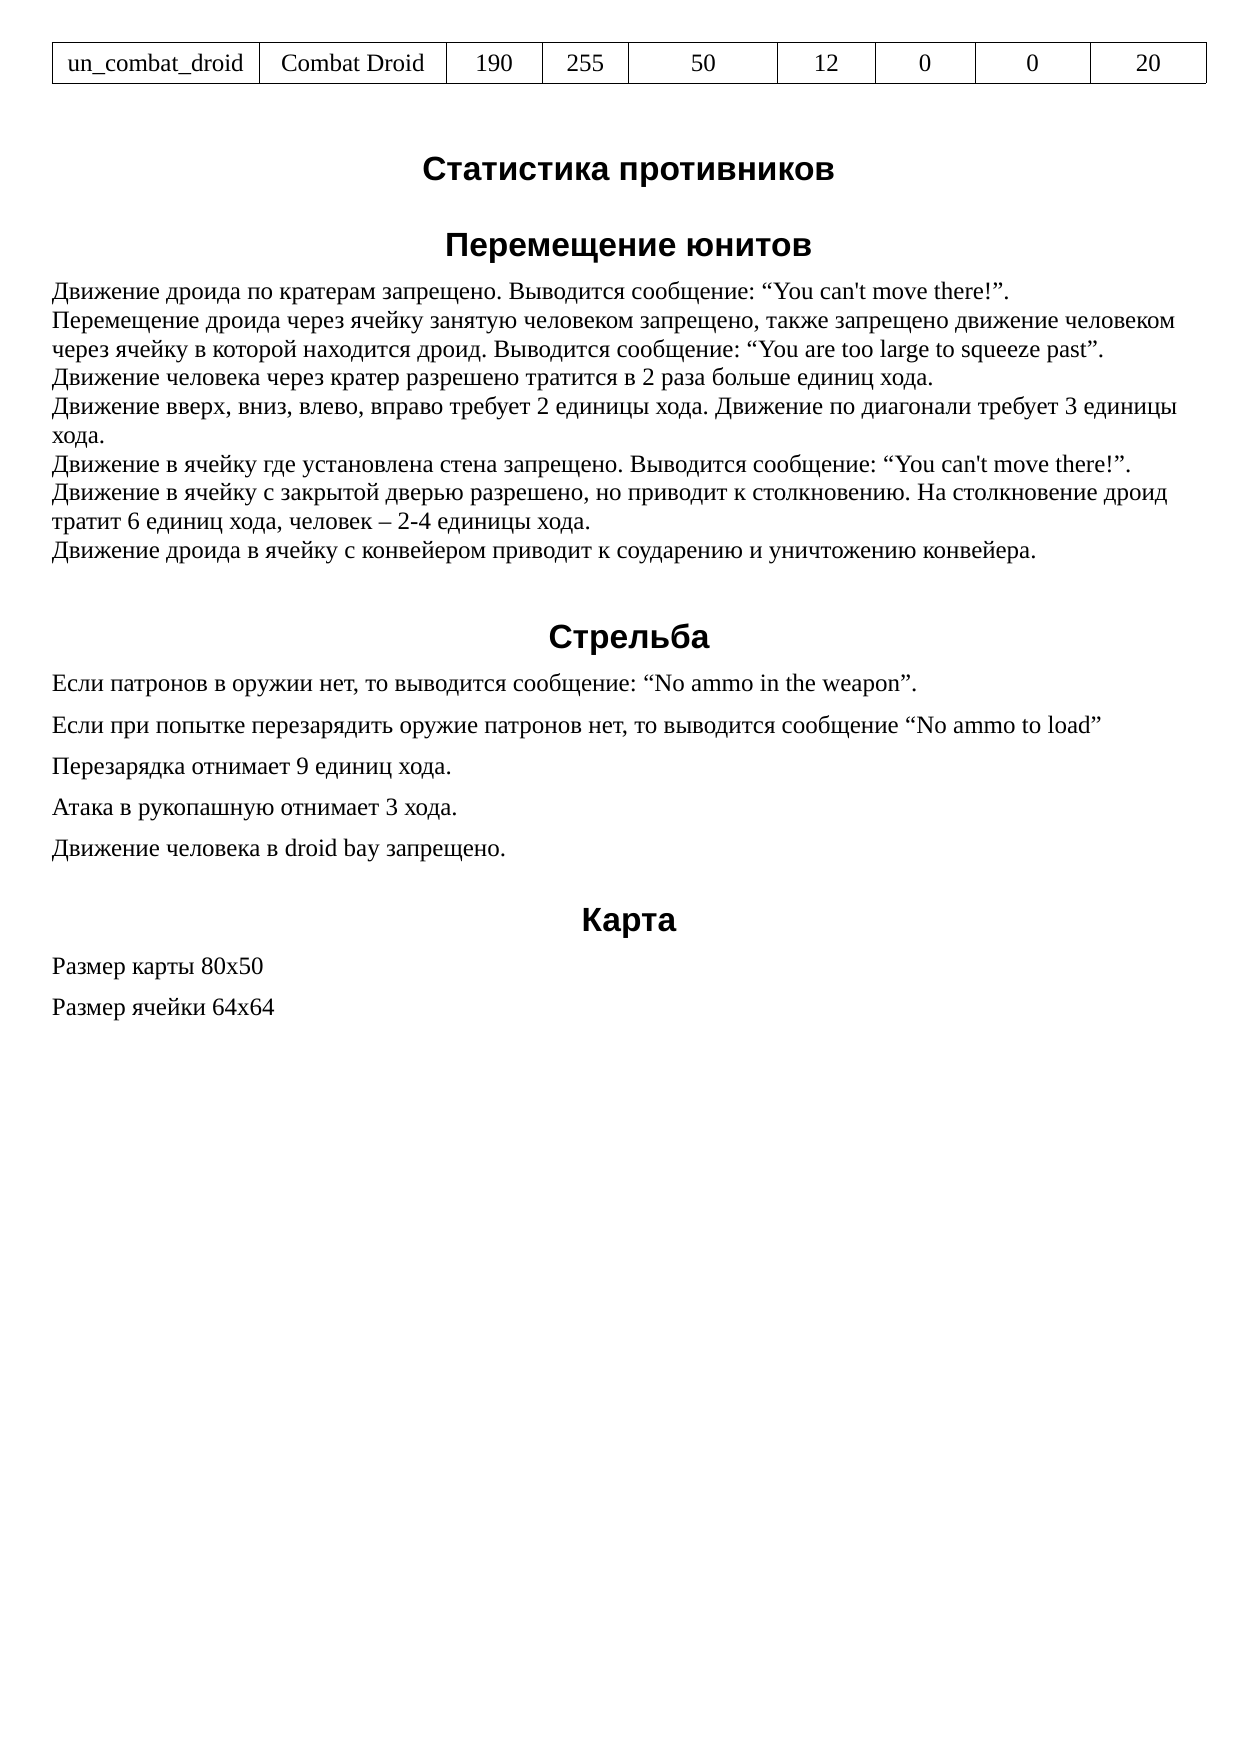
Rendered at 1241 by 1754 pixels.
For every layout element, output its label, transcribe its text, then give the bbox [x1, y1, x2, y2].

table_cell 255 [543, 43, 628, 82]
text Движение человека в droid bay запрещено. [52, 833, 1206, 862]
table_cell 0 [976, 43, 1090, 82]
table_cell 50 [629, 43, 777, 82]
text Размер карты 80x50 [52, 951, 1206, 980]
text Если при попытке перезарядить оружие патронов нет, то выводится сообщение “No ammo to load” [52, 710, 1206, 738]
table_cell Combat Droid [260, 43, 446, 82]
subtitle Перемещение юнитов [52, 225, 1206, 264]
text Движение в ячейку где установлена стена запрещено. Выводится сообщение: “You can't move there!”. [52, 449, 1206, 477]
text Движение дроида по кратерам запрещено. Выводится сообщение: “You can't move there!”. Перемещение дроида через ячейку занятую человеком запрещено, также запрещено движение человеком через ячейку в которой находится дроид. Выводится сообщение: “You are too large to squeeze past”. Движение человека через кратер разрешено тратится в 2 раза больше единиц хода. Движение вверх, вниз, влево, вправо требует 2 единицы хода. Движение по диагонали требует 3 единицы хода. [52, 276, 1206, 449]
table_cell 20 [1091, 43, 1206, 82]
table_cell 0 [876, 43, 975, 82]
subtitle Статистика противников [52, 149, 1206, 187]
text Движение дроида в ячейку с конвейером приводит к соударению и уничтожению конвейера. [52, 535, 1206, 592]
subtitle Карта [52, 900, 1206, 938]
text Перезарядка отнимает 9 единиц хода. [52, 751, 1206, 780]
table_cell 12 [778, 43, 875, 82]
table_cell 190 [447, 43, 542, 82]
text Если патронов в оружии нет, то выводится сообщение: “No ammo in the weapon”. [52, 668, 1206, 697]
text Размер ячейки 64х64 [52, 992, 1206, 1021]
subtitle Стрельба [52, 617, 1206, 656]
text Движение в ячейку с закрытой дверью разрешено, но приводит к столкновению. На столкновение дроид тратит 6 единиц хода, человек – 2-4 единицы хода. [52, 477, 1206, 535]
table_cell un_combat_droid [53, 43, 259, 82]
text Атака в рукопашную отнимает 3 хода. [52, 792, 1206, 821]
